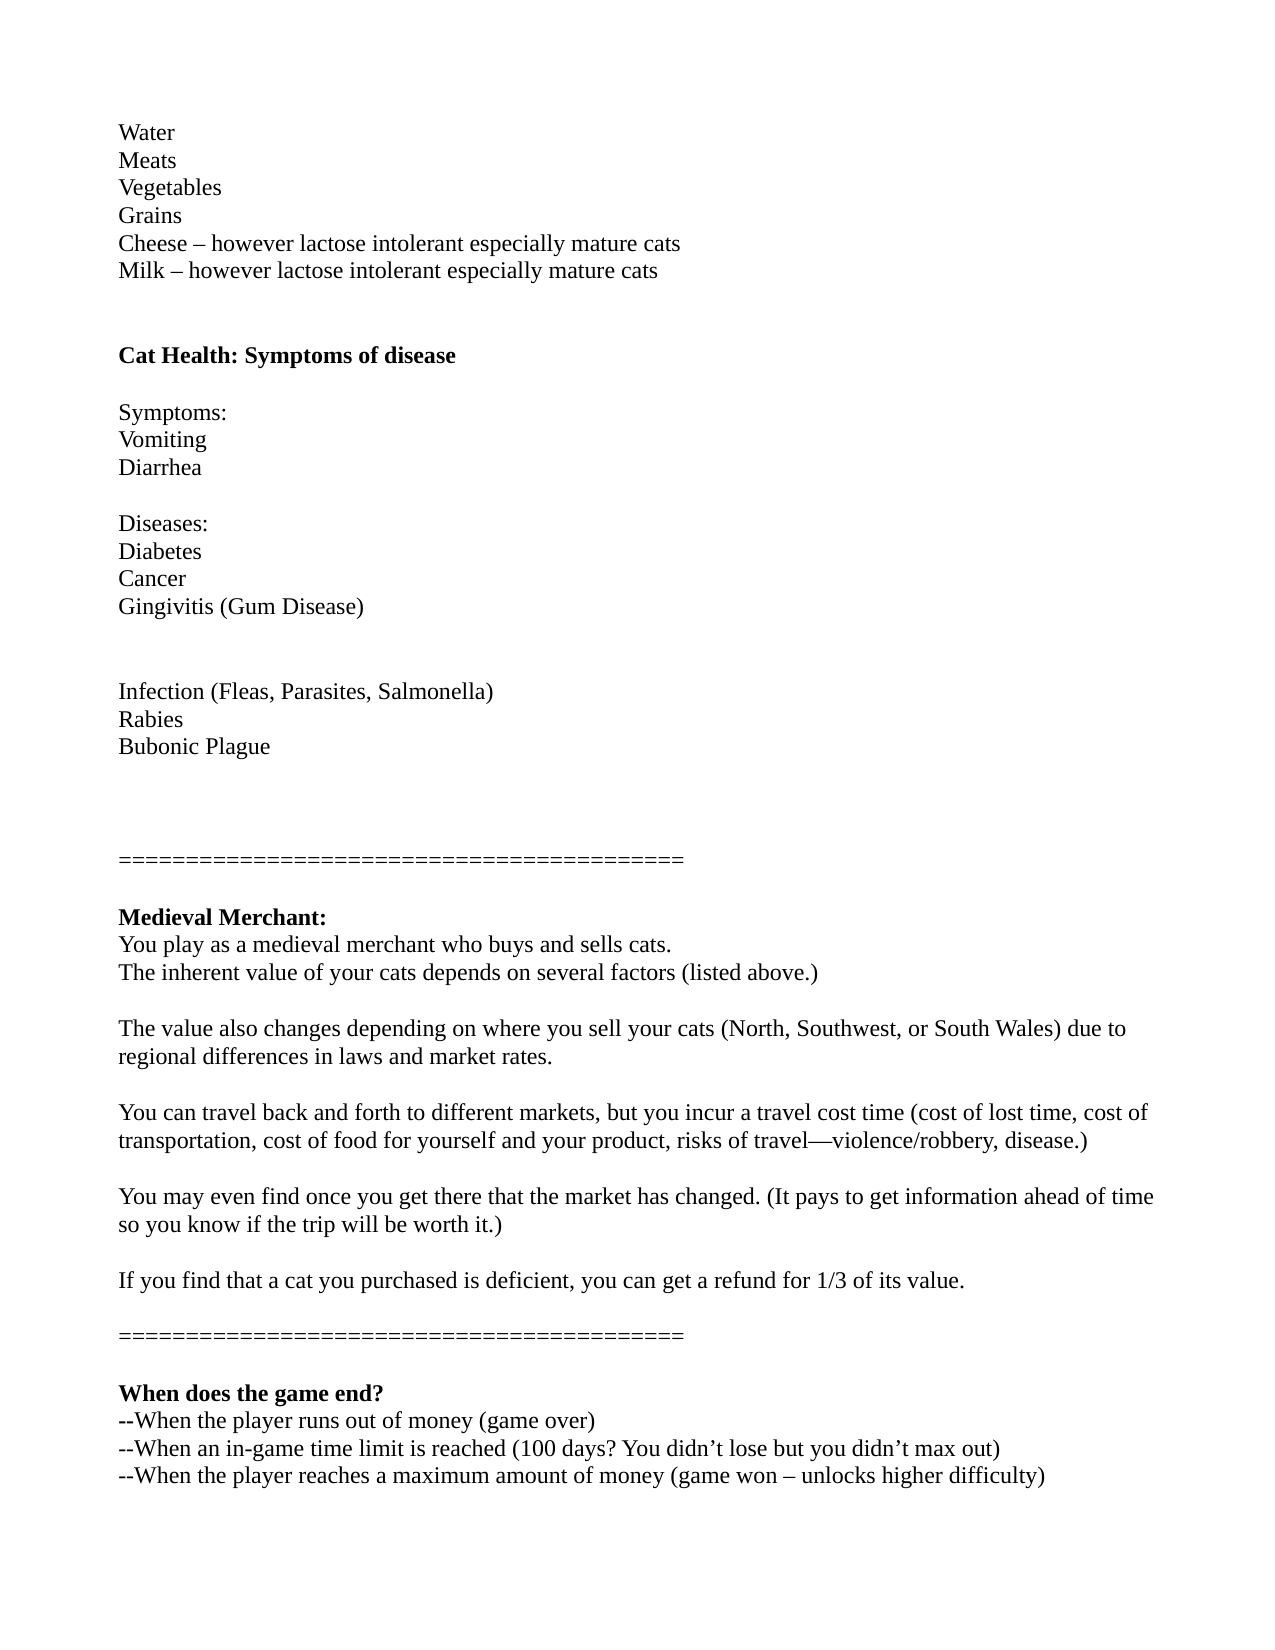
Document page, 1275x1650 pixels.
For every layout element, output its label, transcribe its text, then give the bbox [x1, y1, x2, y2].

text Vomiting [118, 425, 1157, 453]
text The value also changes depending on where you sell your cats (North, Southwest, or South Wales) due to regional differences in laws and market rates. [118, 1014, 1157, 1069]
text Diabetes [118, 537, 1157, 564]
text ========================================== [118, 1322, 1157, 1350]
text Bubonic Plague [118, 732, 1157, 760]
text Rabies [118, 705, 1157, 732]
text When does the game end? [118, 1379, 1157, 1406]
text Gingivitis (Gum Disease) [118, 592, 1157, 619]
text Vegetables [118, 173, 1157, 201]
text The inherent value of your cats depends on several factors (listed above.) [118, 958, 1157, 985]
text Grains [118, 201, 1157, 228]
text Diseases: [118, 509, 1157, 537]
text Milk – however lactose intolerant especially mature cats [118, 256, 1157, 284]
text Cheese – however lactose intolerant especially mature cats [118, 228, 1157, 256]
text --When an in-game time limit is reached (100 days? You didn’t lose but you didn’t max out) [118, 1434, 1157, 1461]
text You can travel back and forth to different markets, but you incur a travel cost time (cost of lost time, cost of transportation, cost of food for yourself and your product, risks of travel—violence/robbery, disease.) [118, 1098, 1157, 1153]
text Medieval Merchant: [118, 902, 1157, 930]
text --When the player reaches a maximum amount of money (game won – unlocks higher difficulty) [118, 1461, 1157, 1489]
text Symptoms: [118, 398, 1157, 425]
text Diarrhea [118, 453, 1157, 480]
text If you find that a cat you purchased is deficient, you can get a refund for 1/3 of its value. [118, 1266, 1157, 1293]
text Meats [118, 146, 1157, 173]
text Cat Health: Symptoms of disease [118, 341, 1157, 369]
text Infection (Fleas, Parasites, Salmonella) [118, 677, 1157, 705]
text You may even find once you get there that the market has changed. (It pays to get information ahead of time so you know if the trip will be worth it.) [118, 1182, 1157, 1237]
text Water [118, 118, 1157, 146]
text --When the player runs out of money (game over) [118, 1406, 1157, 1434]
text ========================================== [118, 846, 1157, 874]
text Cancer [118, 564, 1157, 592]
text You play as a medieval merchant who buys and sells cats. [118, 930, 1157, 958]
